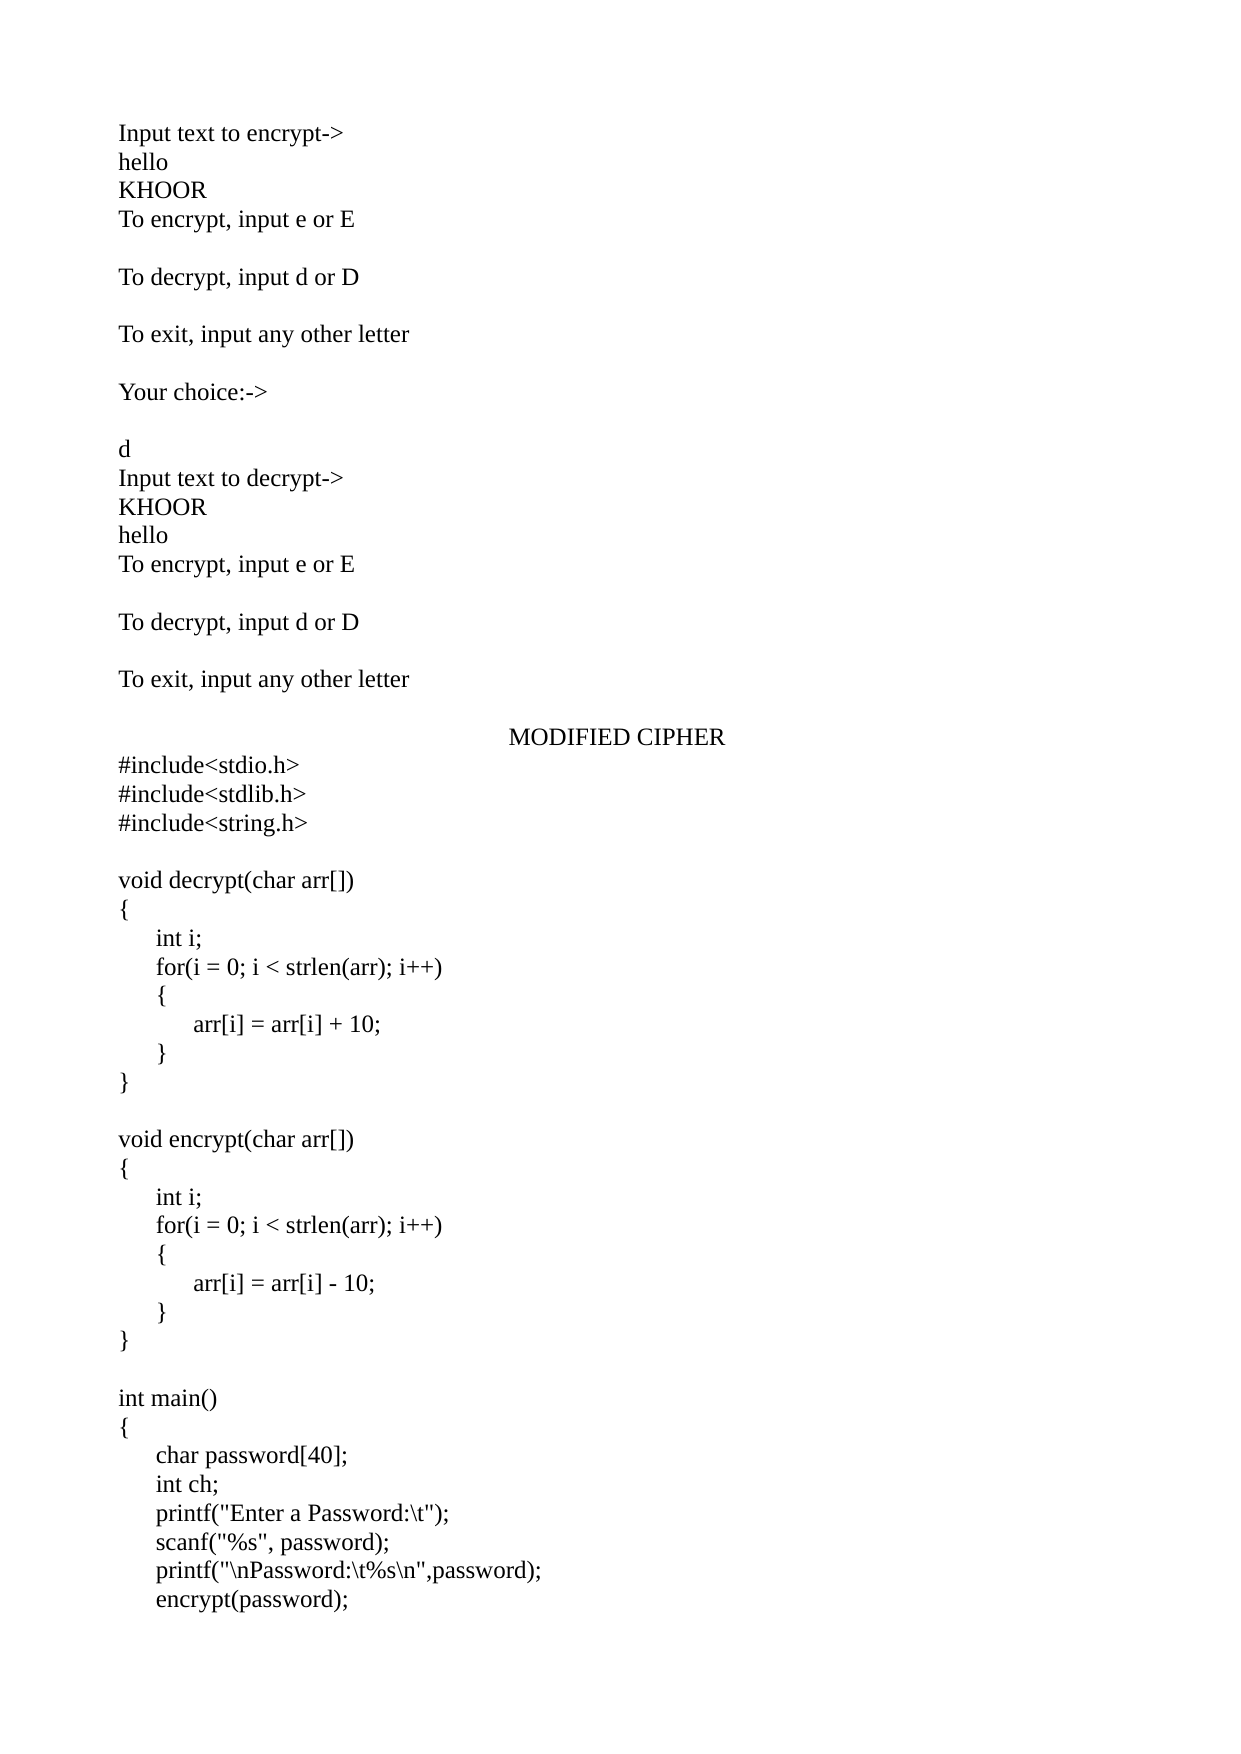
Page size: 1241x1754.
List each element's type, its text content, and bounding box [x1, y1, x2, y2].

text } [118, 1038, 1122, 1067]
text d [118, 434, 1122, 463]
text arr[i] = arr[i] - 10; [118, 1268, 1122, 1297]
text int ch; [118, 1469, 1122, 1498]
text char password[40]; [118, 1441, 1122, 1469]
text printf("Enter a Password:\t"); [118, 1498, 1122, 1527]
text Input text to encrypt-> [118, 118, 1122, 147]
text int main() [118, 1383, 1122, 1412]
text printf("\nPassword:\t%s\n",password); [118, 1556, 1122, 1584]
text } [118, 1326, 1122, 1354]
text hello [118, 521, 1122, 549]
text #include<string.h> [118, 808, 1122, 837]
text } [118, 1297, 1122, 1326]
text To decrypt, input d or D [118, 262, 1122, 291]
text To encrypt, input e or E [118, 549, 1122, 578]
text To encrypt, input e or E [118, 204, 1122, 233]
text scanf("%s", password); [118, 1527, 1122, 1556]
text hello [118, 147, 1122, 176]
text encrypt(password); [118, 1584, 1122, 1613]
text KHOOR [118, 176, 1122, 204]
text void encrypt(char arr[]) [118, 1124, 1122, 1153]
text int i; [118, 1182, 1122, 1211]
text for(i = 0; i < strlen(arr); i++) [118, 952, 1122, 981]
text Input text to decrypt-> [118, 463, 1122, 492]
text MODIFIED CIPHER [118, 722, 1122, 751]
text { [118, 1239, 1122, 1268]
text int i; [118, 923, 1122, 952]
text #include<stdio.h> [118, 751, 1122, 779]
text { [118, 981, 1122, 1009]
text { [118, 1412, 1122, 1441]
text void decrypt(char arr[]) [118, 866, 1122, 894]
text KHOOR [118, 492, 1122, 521]
text arr[i] = arr[i] + 10; [118, 1009, 1122, 1038]
text To exit, input any other letter [118, 319, 1122, 348]
text #include<stdlib.h> [118, 779, 1122, 808]
text { [118, 1153, 1122, 1182]
text } [118, 1067, 1122, 1096]
text To exit, input any other letter [118, 664, 1122, 693]
text for(i = 0; i < strlen(arr); i++) [118, 1211, 1122, 1239]
text { [118, 894, 1122, 923]
text To decrypt, input d or D [118, 607, 1122, 636]
text Your choice:-> [118, 377, 1122, 406]
